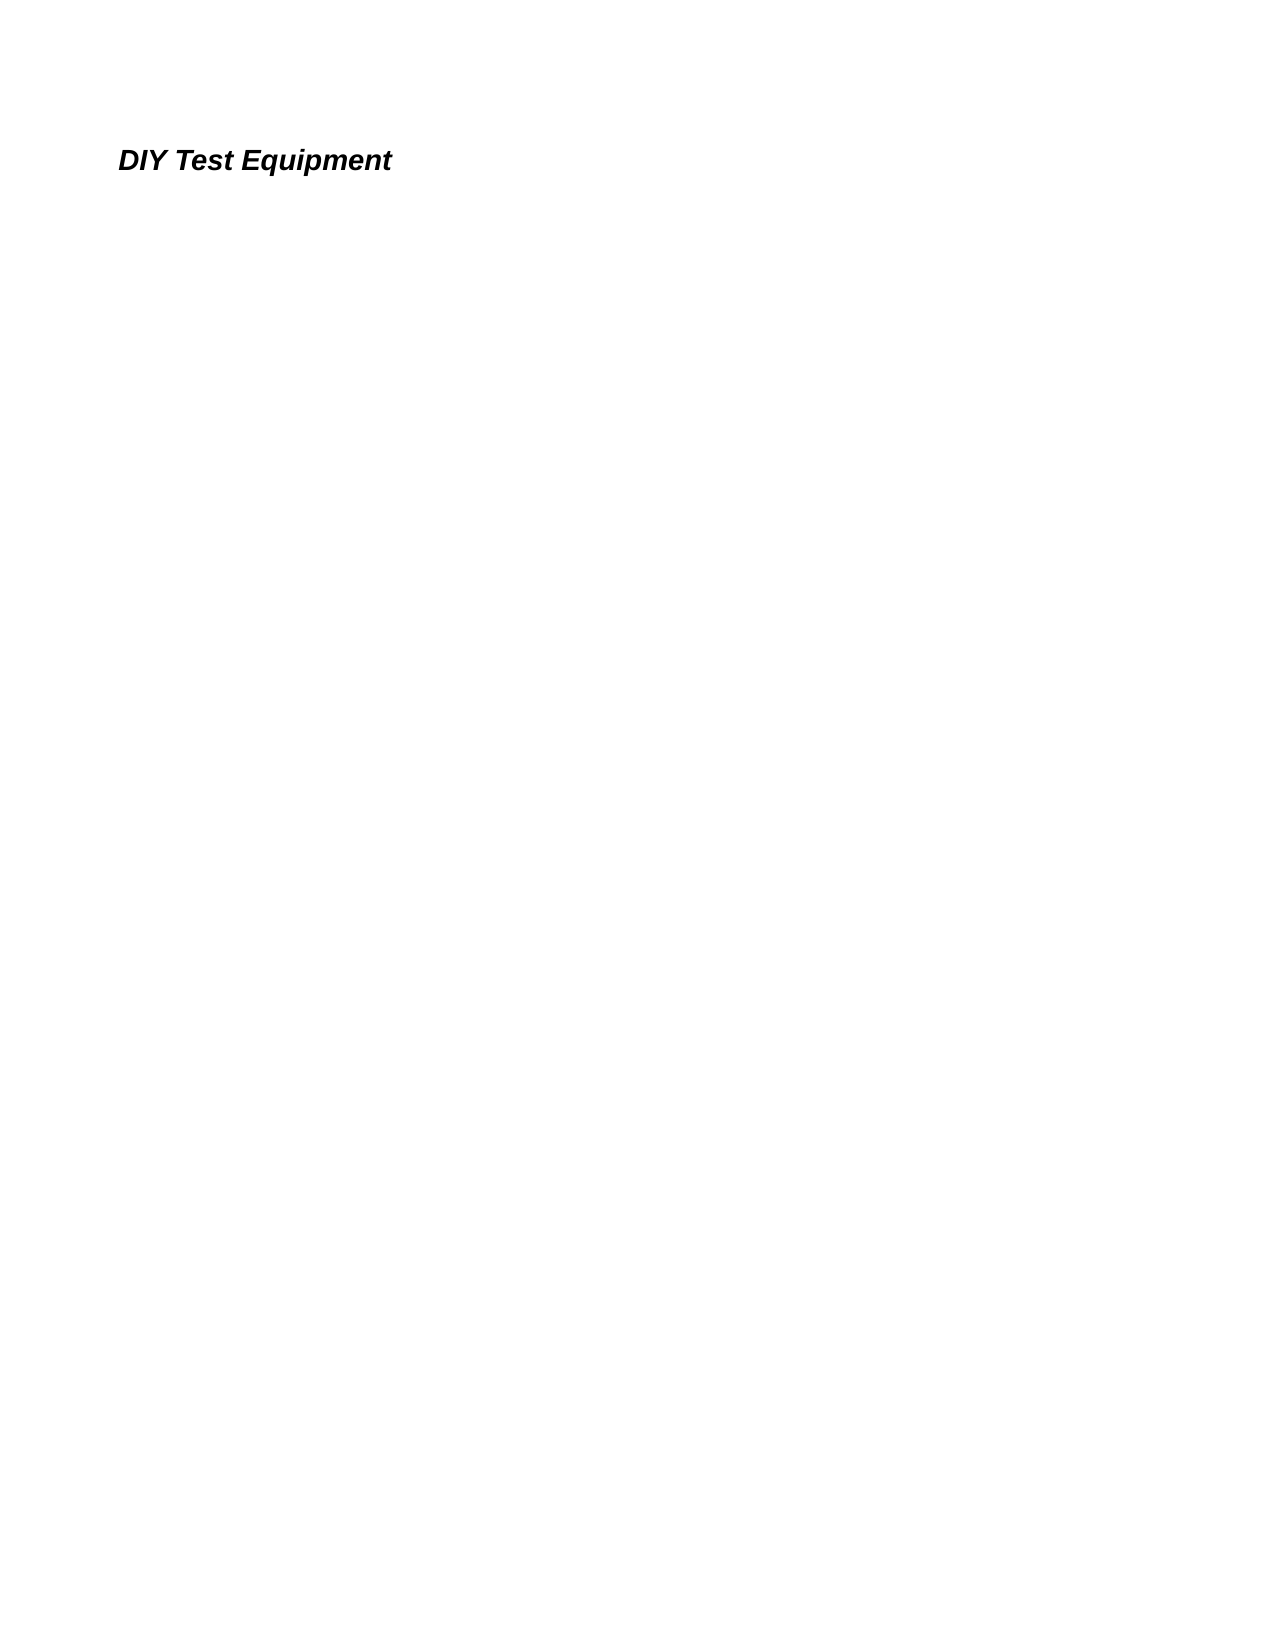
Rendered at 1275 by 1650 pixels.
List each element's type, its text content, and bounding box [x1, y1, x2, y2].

subtitle DIY Test Equipment [118, 143, 1157, 177]
